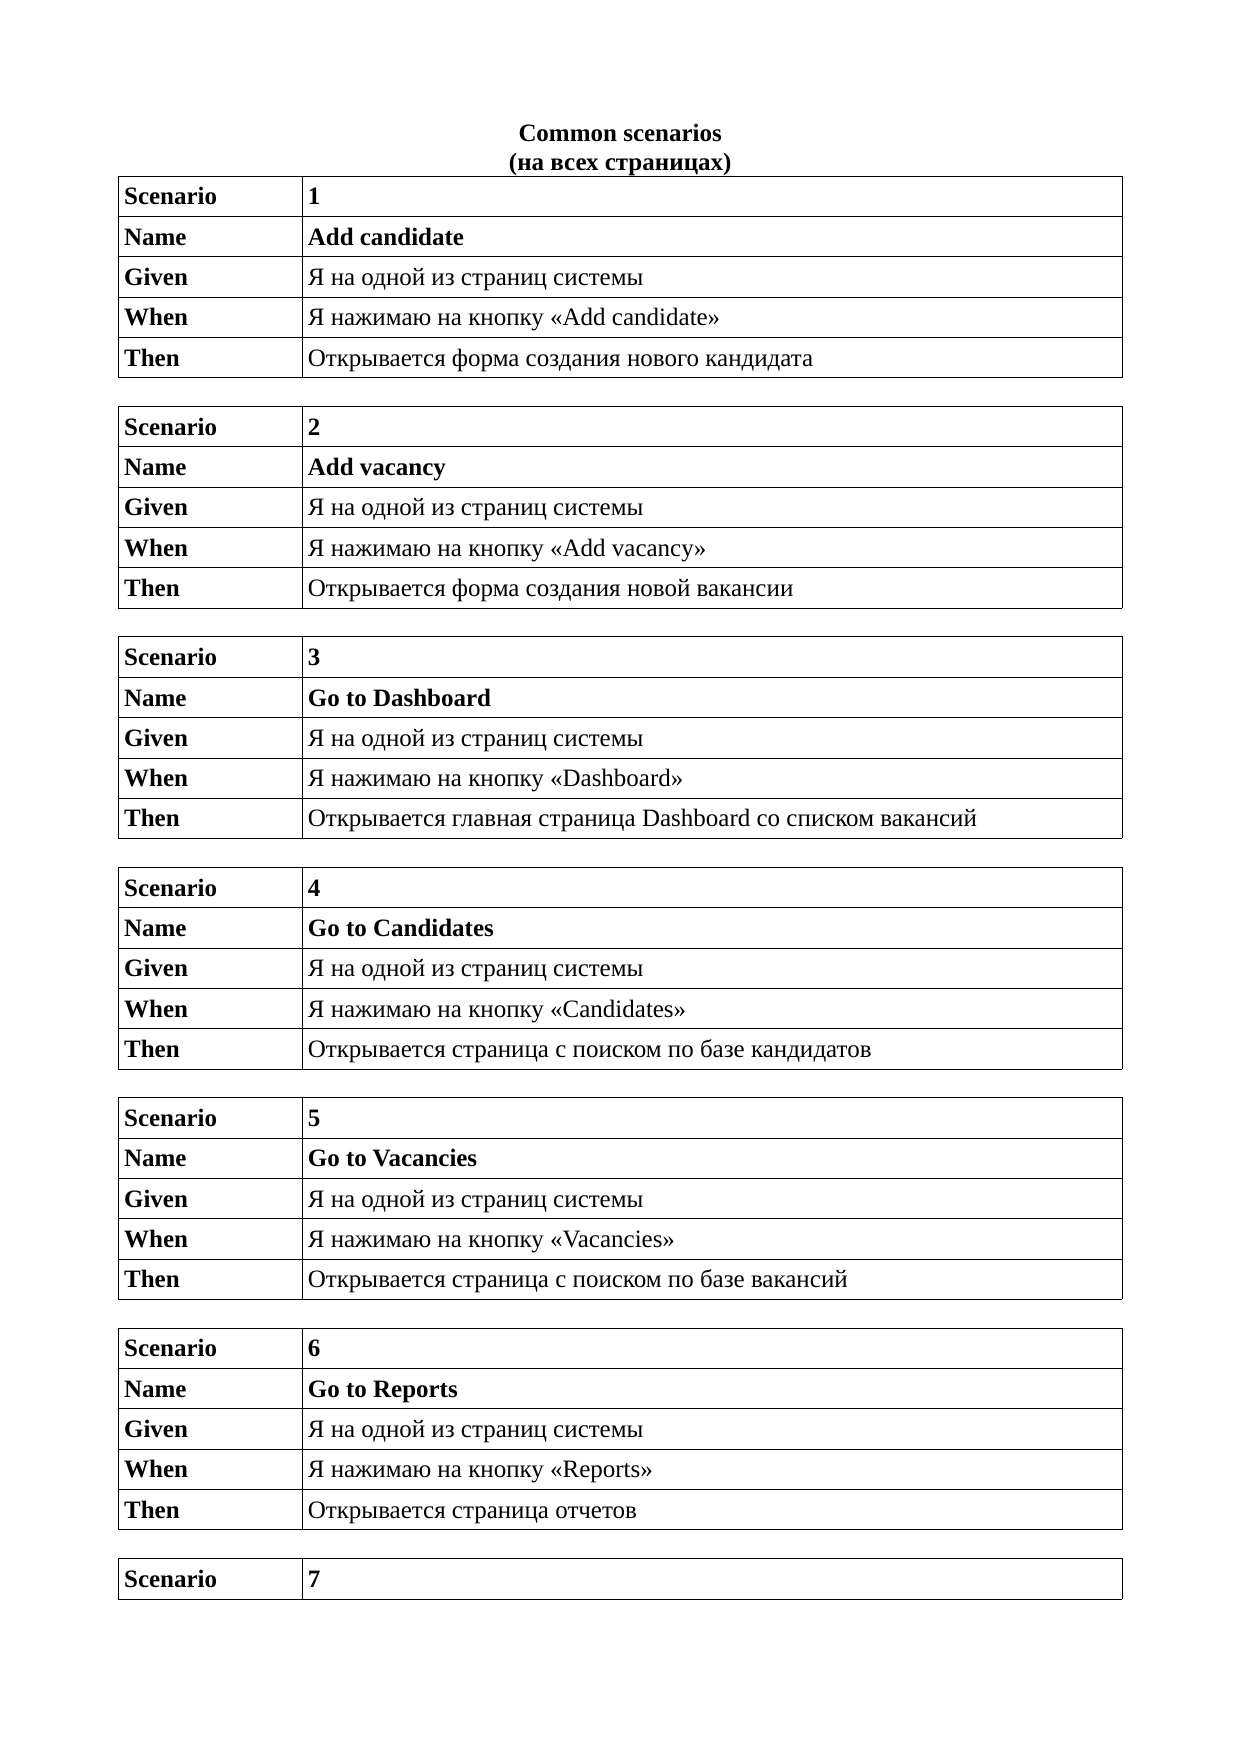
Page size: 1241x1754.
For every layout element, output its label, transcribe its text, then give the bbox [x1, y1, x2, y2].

table_cell Name [119, 678, 302, 717]
table_cell Я нажимаю на кнопку «Dashboard» [303, 759, 1122, 798]
table_cell Я на одной из страниц системы [303, 718, 1122, 757]
table_cell Then [119, 1029, 302, 1068]
table_cell Name [119, 1369, 302, 1408]
table_cell Name [119, 1139, 302, 1178]
table_cell When [119, 1450, 302, 1489]
table_cell Я нажимаю на кнопку «Add vacancy» [303, 528, 1122, 567]
table_cell Я на одной из страниц системы [303, 949, 1122, 988]
table_cell Я на одной из страниц системы [303, 1179, 1122, 1218]
table_cell Открывается главная страница Dashboard со списком вакансий [303, 799, 1122, 838]
table_header Scenario [119, 1329, 302, 1368]
table_cell Открывается форма создания нового кандидата [303, 338, 1122, 377]
table_cell Given [119, 488, 302, 527]
table_cell Я на одной из страниц системы [303, 1409, 1122, 1449]
table_cell Go to Reports [303, 1369, 1122, 1408]
table_cell Then [119, 568, 302, 608]
table_header Scenario [119, 637, 302, 677]
table_header Scenario [119, 868, 302, 907]
table_header Scenario [119, 407, 302, 446]
table_cell Открывается страница с поиском по базе кандидатов [303, 1029, 1122, 1068]
table_cell Открывается страница с поиском по базе вакансий [303, 1260, 1122, 1299]
table_cell Given [119, 1179, 302, 1218]
table_cell Then [119, 799, 302, 838]
table_cell When [119, 759, 302, 798]
table_cell When [119, 989, 302, 1028]
table_cell Given [119, 718, 302, 757]
table_cell Открывается страница отчетов [303, 1490, 1122, 1529]
table_cell Add candidate [303, 217, 1122, 256]
table_cell When [119, 1219, 302, 1258]
table_cell Я на одной из страниц системы [303, 488, 1122, 527]
table_header 6 [303, 1329, 1122, 1368]
table_cell Given [119, 949, 302, 988]
table_header 1 [303, 177, 1122, 216]
table_cell Go to Vacancies [303, 1139, 1122, 1178]
table_header 5 [303, 1098, 1122, 1138]
table_cell When [119, 298, 302, 337]
table_cell Name [119, 447, 302, 487]
table_header 4 [303, 868, 1122, 907]
table_cell Given [119, 257, 302, 297]
table_cell When [119, 528, 302, 567]
text Common scenarios [118, 118, 1122, 147]
table_header Scenario [119, 1098, 302, 1138]
table_cell Открывается форма создания новой вакансии [303, 568, 1122, 608]
table_cell Then [119, 338, 302, 377]
table_header 2 [303, 407, 1122, 446]
table_cell Go to Candidates [303, 908, 1122, 947]
table_cell Name [119, 217, 302, 256]
table_cell Go to Dashboard [303, 678, 1122, 717]
table_cell Given [119, 1409, 302, 1449]
table_cell Я на одной из страниц системы [303, 257, 1122, 297]
table_header 7 [303, 1559, 1122, 1598]
table_header Scenario [119, 1559, 302, 1598]
table_header 3 [303, 637, 1122, 677]
table_cell Then [119, 1260, 302, 1299]
table_cell Я нажимаю на кнопку «Vacancies» [303, 1219, 1122, 1258]
table_cell Name [119, 908, 302, 947]
text (на всех страницах) [118, 147, 1122, 176]
table_cell Я нажимаю на кнопку «Candidates» [303, 989, 1122, 1028]
table_cell Add vacancy [303, 447, 1122, 487]
table_cell Then [119, 1490, 302, 1529]
table_header Scenario [119, 177, 302, 216]
table_cell Я нажимаю на кнопку «Reports» [303, 1450, 1122, 1489]
table_cell Я нажимаю на кнопку «Add candidate» [303, 298, 1122, 337]
